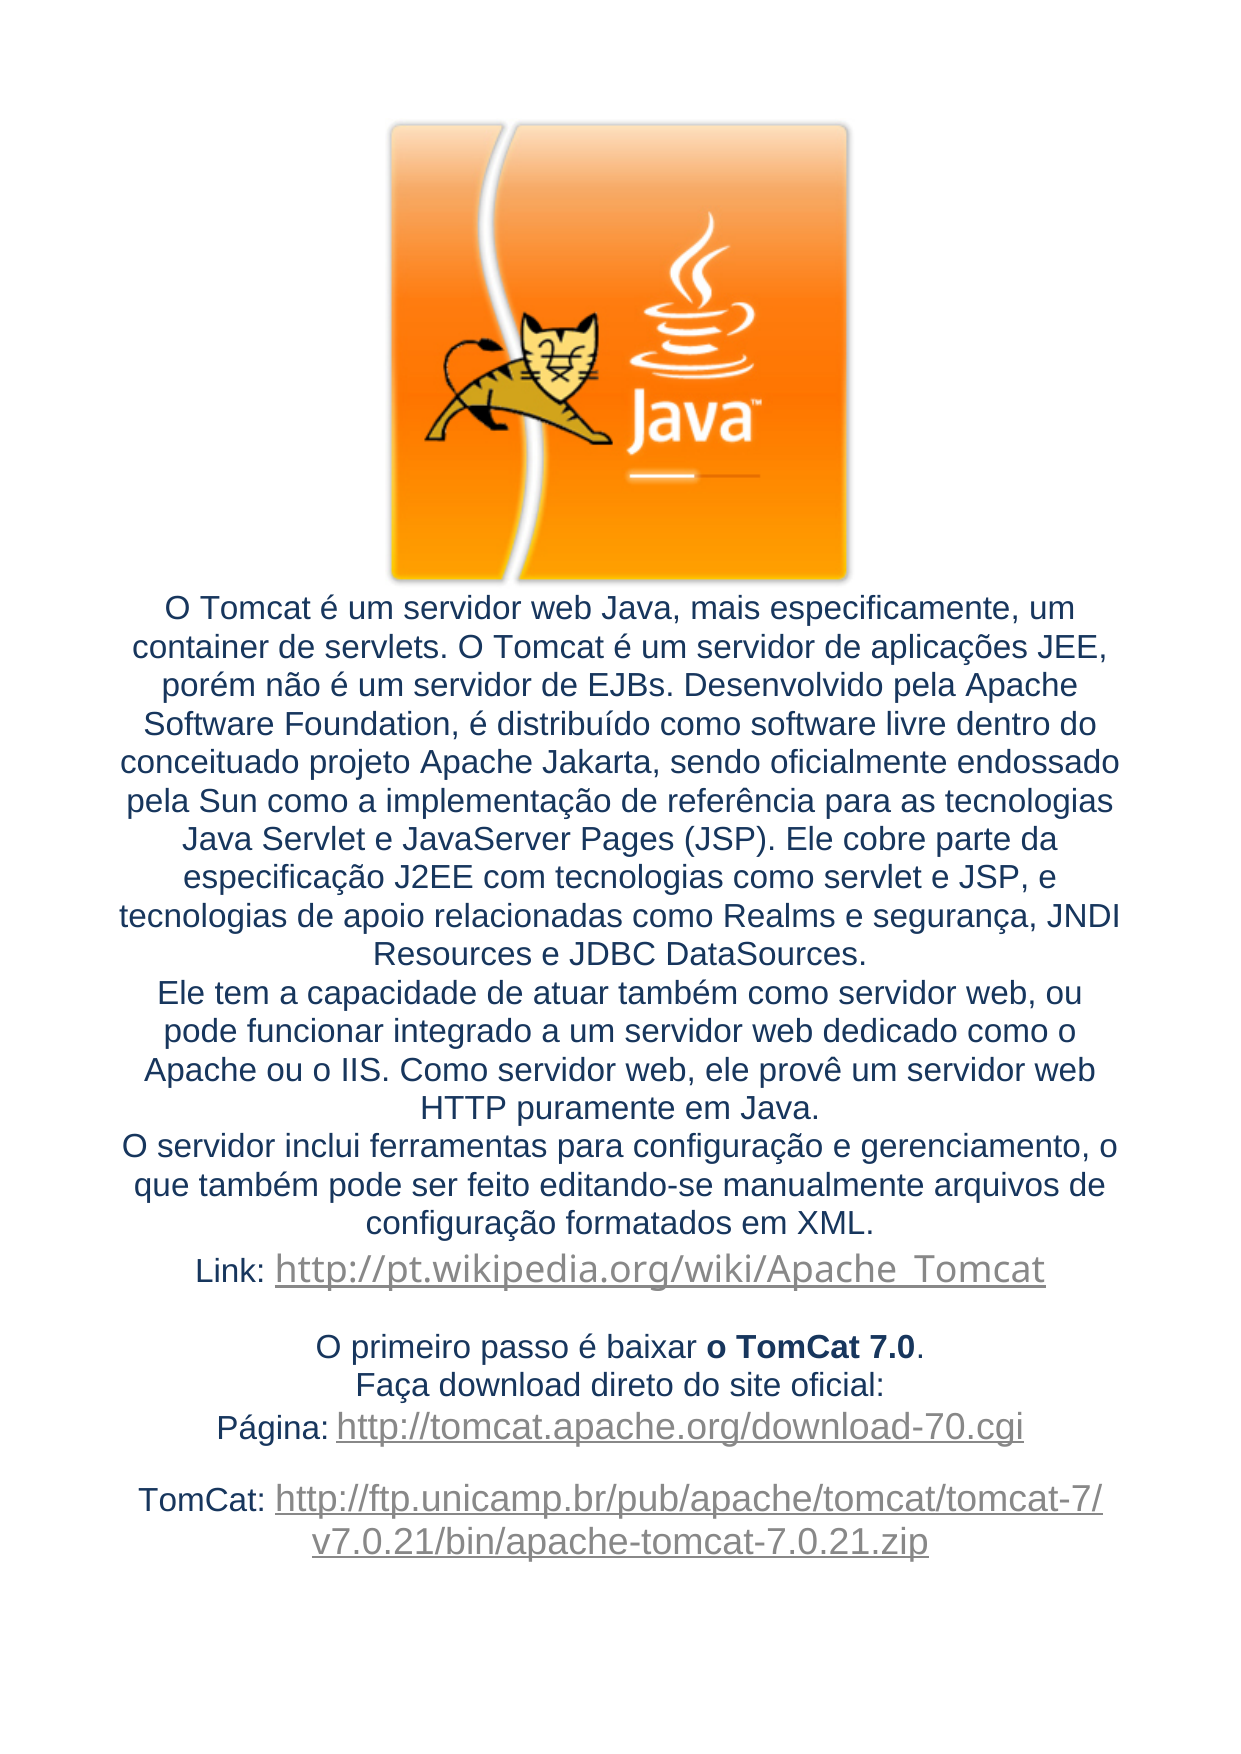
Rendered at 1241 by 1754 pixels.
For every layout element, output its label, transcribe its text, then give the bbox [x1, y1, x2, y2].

text O servidor inclui ferramentas para configuração e gerenciamento, o que também pode ser feito editando-se manualmente arquivos de configuração formatados em XML. [118, 1127, 1122, 1242]
text Link: http://pt.wikipedia.org/wiki/Apache_Tomcat [118, 1242, 1122, 1327]
text Página: http://tomcat.apache.org/download-70.cgi [118, 1404, 1122, 1476]
text O Tomcat é um servidor web Java, mais especificamente, um container de servlets. O Tomcat é um servidor de aplicações JEE, porém não é um servidor de EJBs. Desenvolvido pela Apache Software Foundation, é distribuído como software livre dentro do conceituado projeto Apache Jakarta, sendo oficialmente endossado pela Sun como a implementação de referência para as tecnologias Java Servlet e JavaServer Pages (JSP). Ele cobre parte da especificação J2EE com tecnologias como servlet e JSP, e tecnologias de apoio relacionadas como Realms e segurança, JNDI Resources e JDBC DataSources. [118, 588, 1122, 973]
text Ele tem a capacidade de atuar também como servidor web, ou pode funcionar integrado a um servidor web dedicado como o Apache ou o IIS. Como servidor web, ele provê um servidor web HTTP puramente em Java. [118, 973, 1122, 1127]
text Faça download direto do site oficial: [118, 1365, 1122, 1404]
text TomCat: http://ftp.unicamp.br/pub/apache/tomcat/tomcat-7/v7.0.21/bin/apache-tomcat-7.0.21.zip [118, 1476, 1122, 1605]
text O primeiro passo é baixar o TomCat 7.0. [118, 1327, 1122, 1365]
